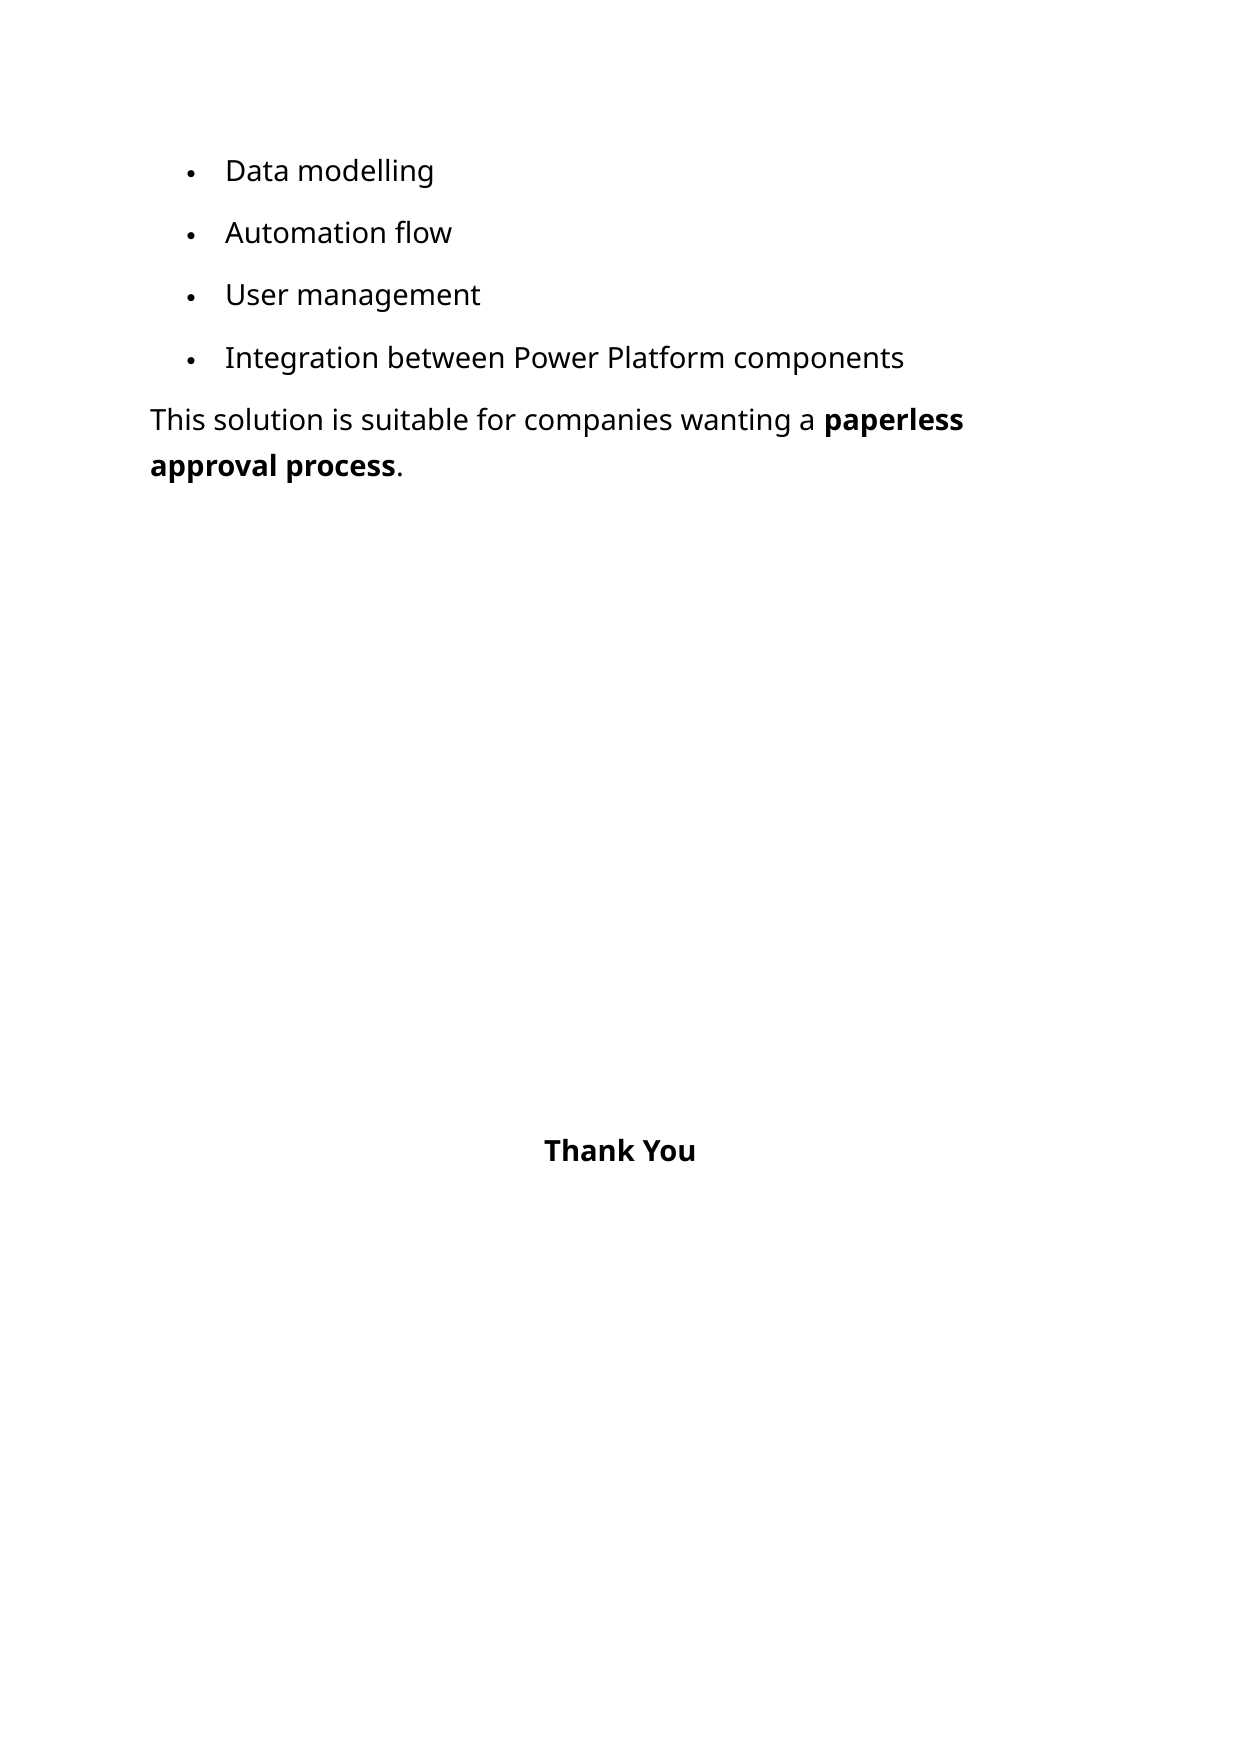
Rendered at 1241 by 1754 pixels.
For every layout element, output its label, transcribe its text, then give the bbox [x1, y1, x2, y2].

text Thank You [150, 1130, 1090, 1170]
text This solution is suitable for companies wanting a paperless approval process. [150, 399, 1090, 484]
list User management [187, 274, 1090, 314]
list Data modelling [187, 150, 1090, 190]
list Automation flow [187, 212, 1090, 252]
list Integration between Power Platform components [187, 337, 1090, 377]
